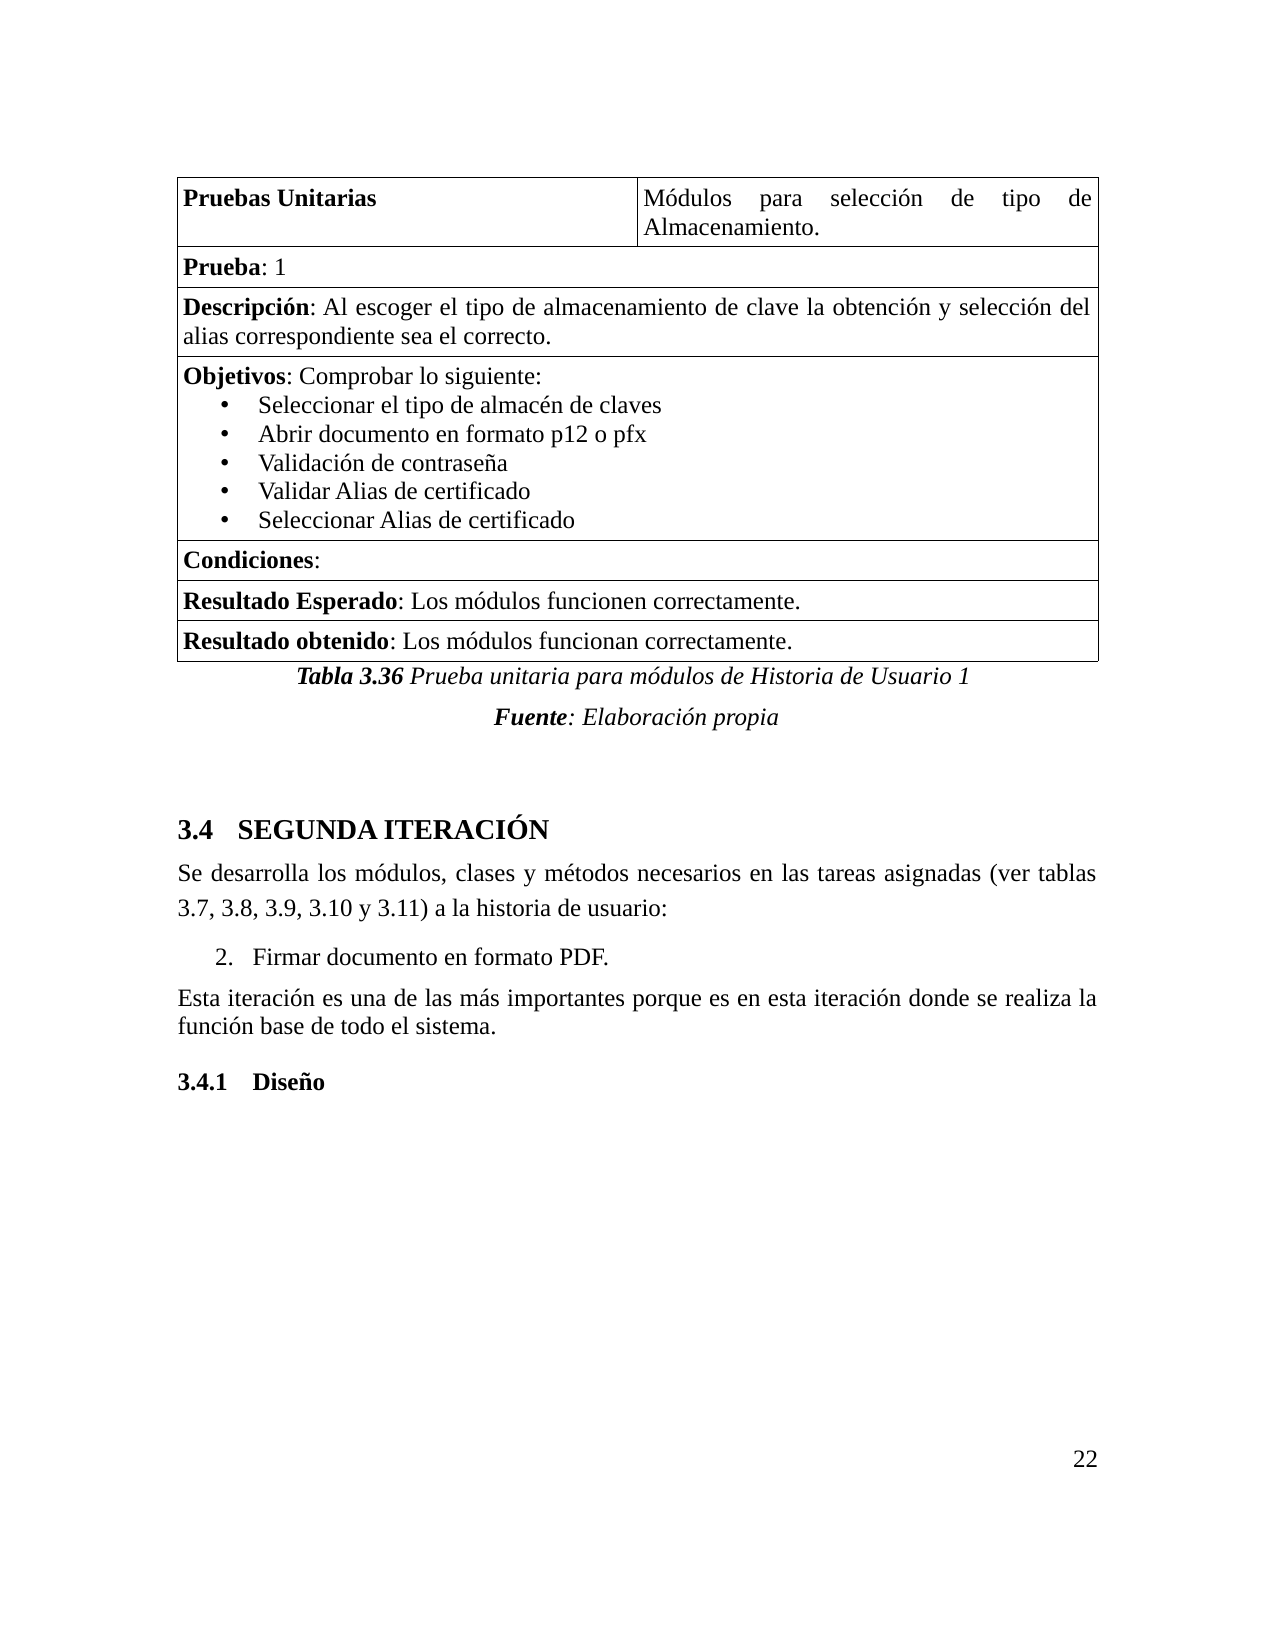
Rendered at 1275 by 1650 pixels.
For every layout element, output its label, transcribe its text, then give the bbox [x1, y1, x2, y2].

subtitle SEGUNDA ITERACIÓN [177, 813, 1098, 846]
text Tabla 3.36 Prueba unitaria para módulos de Historia de Usuario 1 [177, 662, 1098, 689]
text Se desarrolla los módulos, clases y métodos necesarios en las tareas asignadas (ver tablas 3.7, 3.8, 3.9, 3.10 y 3.11) a la historia de usuario: [177, 858, 1098, 922]
table_cell Prueba: 1 [178, 247, 1098, 287]
subtitle Diseño [177, 1066, 1098, 1095]
table_header Pruebas Unitarias [178, 178, 637, 246]
table_cell Condiciones: [178, 541, 1098, 580]
table_cell Objetivos: Comprobar lo siguiente: Seleccionar el tipo de almacén de claves Abrir documento en formato p12 o pfx Validación de contraseña Validar Alias de certificado Seleccionar Alias de certificado [178, 357, 1098, 540]
list Firmar documento en formato PDF. [215, 942, 1098, 971]
table_cell Resultado Esperado: Los módulos funcionen correctamente. [178, 581, 1098, 620]
table_cell Descripción: Al escoger el tipo de almacenamiento de clave la obtención y selección del alias correspondiente sea el correcto. [178, 288, 1098, 356]
table_header Módulos para selección de tipo de Almacenamiento. [638, 178, 1098, 246]
table_cell Resultado obtenido: Los módulos funcionan correctamente. [178, 621, 1098, 661]
text Esta iteración es una de las más importantes porque es en esta iteración donde se realiza la función base de todo el sistema. [177, 983, 1098, 1040]
text Fuente: Elaboración propia [177, 702, 1098, 731]
